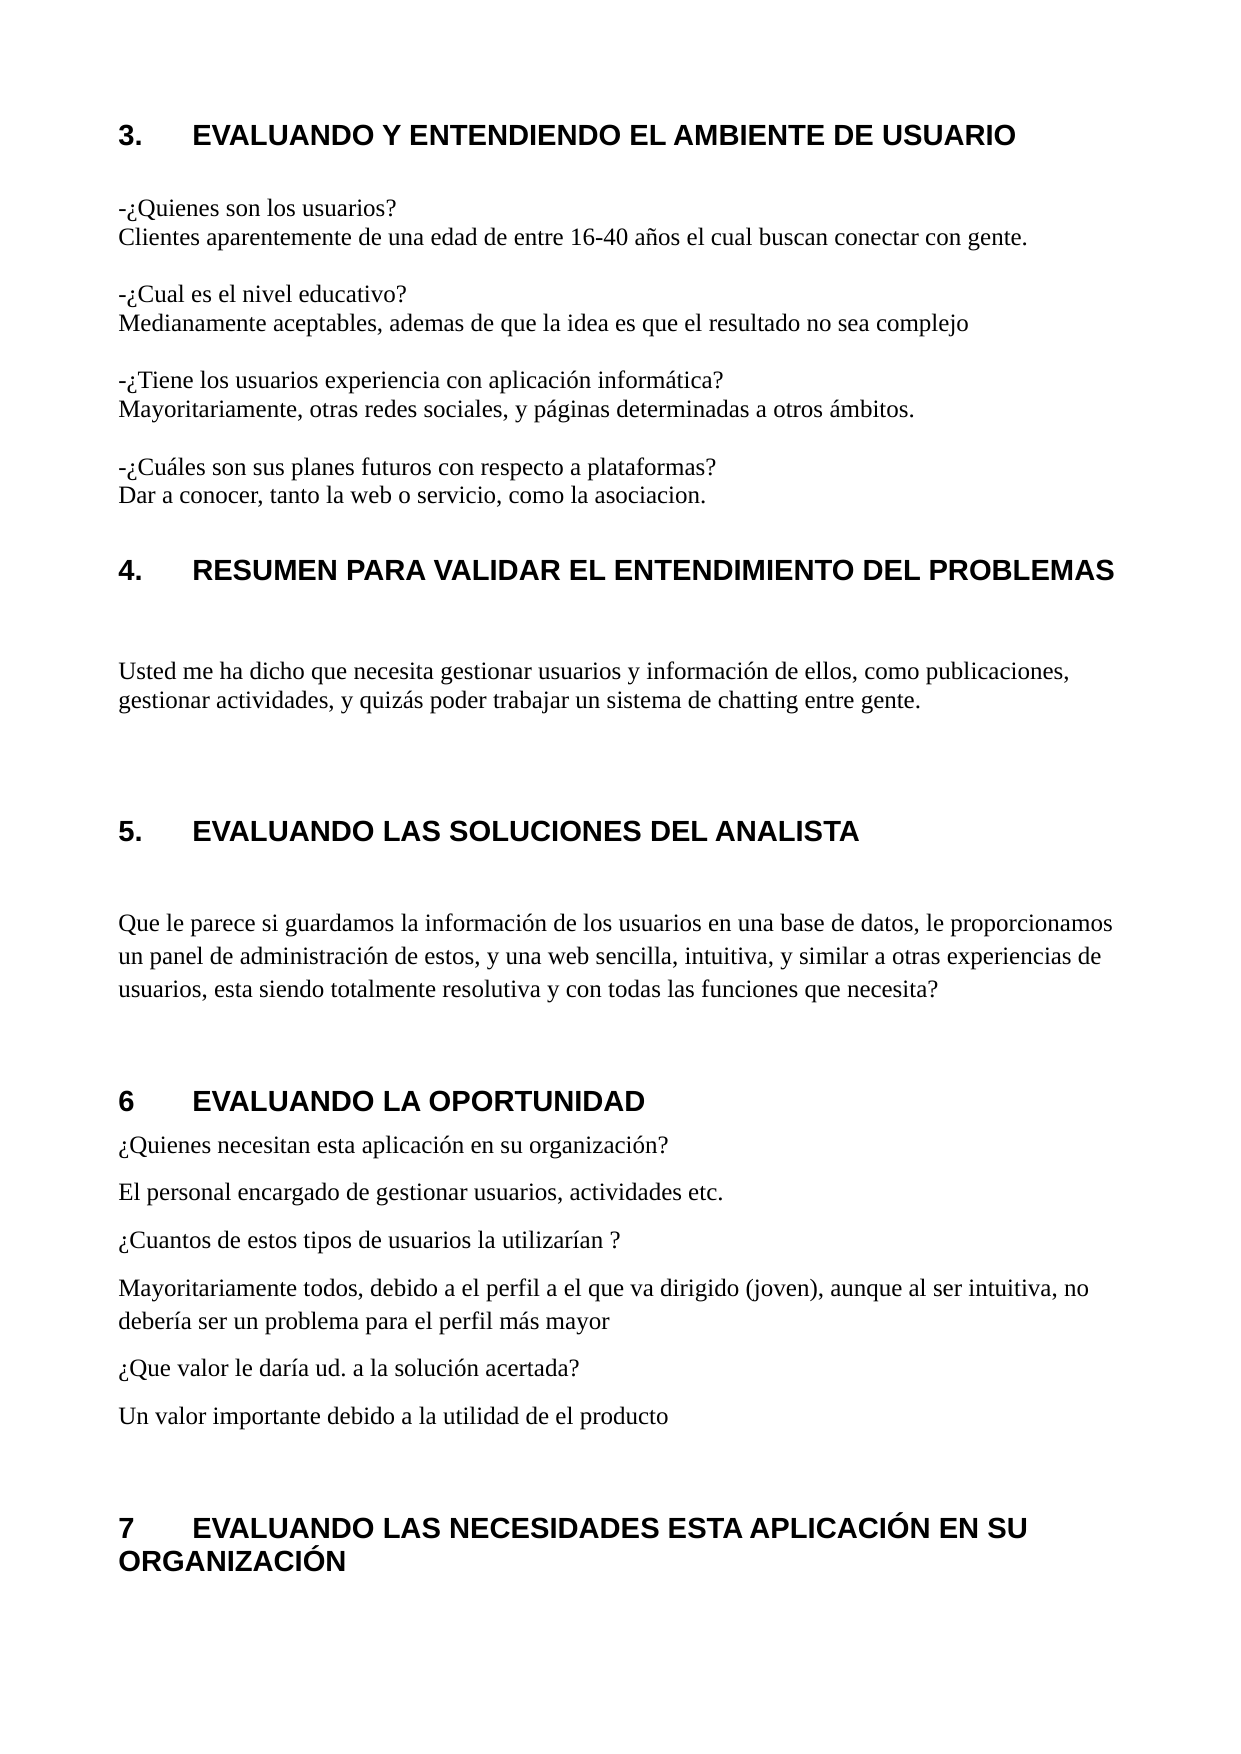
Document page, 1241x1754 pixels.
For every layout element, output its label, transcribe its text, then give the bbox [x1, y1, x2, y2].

subtitle 7 EVALUANDO LAS NECESIDADES ESTA APLICACIÓN EN SU ORGANIZACIÓN [118, 1511, 1122, 1578]
subtitle 4. RESUMEN PARA VALIDAR EL ENTENDIMIENTO DEL PROBLEMAS [118, 552, 1122, 586]
text -¿Quienes son los usuarios? [118, 193, 1122, 222]
text El personal encargado de gestionar usuarios, actividades etc. [118, 1177, 1122, 1206]
subtitle 3. EVALUANDO Y ENTENDIENDO EL AMBIENTE DE USUARIO [118, 118, 1122, 152]
subtitle 5. EVALUANDO LAS SOLUCIONES DEL ANALISTA [118, 814, 1122, 848]
text Usted me ha dicho que necesita gestionar usuarios y información de ellos, como publicaciones, gestionar actividades, y quizás poder trabajar un sistema de chatting entre gente. [118, 656, 1122, 713]
text -¿Cuáles son sus planes futuros con respecto a plataformas? [118, 452, 1122, 480]
text Un valor importante debido a la utilidad de el producto [118, 1401, 1122, 1430]
text Dar a conocer, tanto la web o servicio, como la asociacion. [118, 480, 1122, 509]
text Que le parece si guardamos la información de los usuarios en una base de datos, le proporcionamos un panel de administración de estos, y una web sencilla, intuitiva, y similar a otras experiencias de usuarios, esta siendo totalmente resolutiva y con todas las funciones que necesita? [118, 908, 1122, 1003]
text Medianamente aceptables, ademas de que la idea es que el resultado no sea complejo [118, 308, 1122, 337]
text Mayoritariamente, otras redes sociales, y páginas determinadas a otros ámbitos. [118, 394, 1122, 423]
text Mayoritariamente todos, debido a el perfil a el que va dirigido (joven), aunque al ser intuitiva, no debería ser un problema para el perfil más mayor [118, 1273, 1122, 1334]
text Clientes aparentemente de una edad de entre 16-40 años el cual buscan conectar con gente. [118, 222, 1122, 250]
text ¿Cuantos de estos tipos de usuarios la utilizarían ? [118, 1225, 1122, 1254]
text -¿Cual es el nivel educativo? [118, 279, 1122, 308]
text ¿Quienes necesitan esta aplicación en su organización? [118, 1130, 1122, 1159]
text -¿Tiene los usuarios experiencia con aplicación informática? [118, 365, 1122, 394]
text ¿Que valor le daría ud. a la solución acertada? [118, 1353, 1122, 1382]
subtitle 6 EVALUANDO LA OPORTUNIDAD [118, 1084, 1122, 1117]
